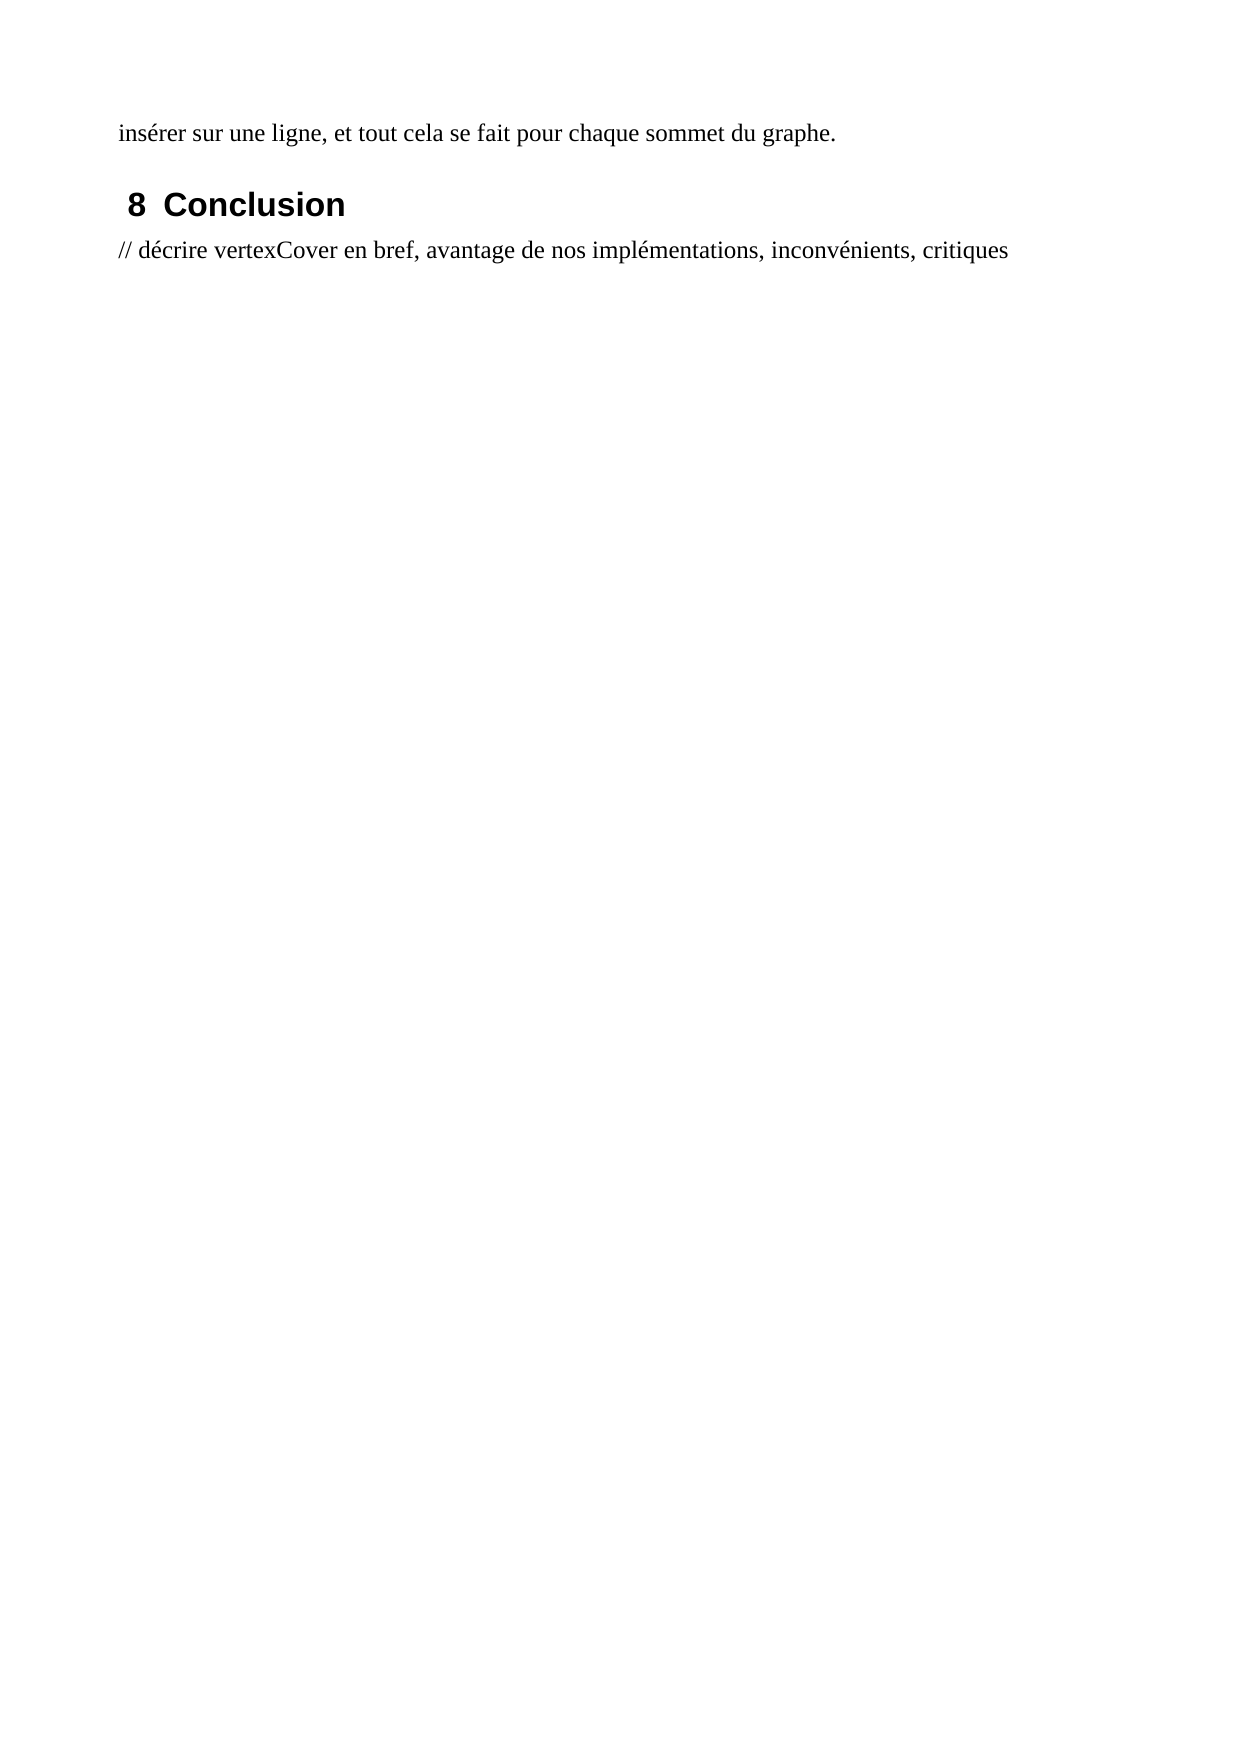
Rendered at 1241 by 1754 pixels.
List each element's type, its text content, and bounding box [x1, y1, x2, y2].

text // décrire vertexCover en bref, avantage de nos implémentations, inconvénients, critiques [118, 236, 1122, 264]
text insérer sur une ligne, et tout cela se fait pour chaque sommet du graphe. [118, 118, 1122, 147]
subtitle Conclusion [118, 184, 1122, 223]
